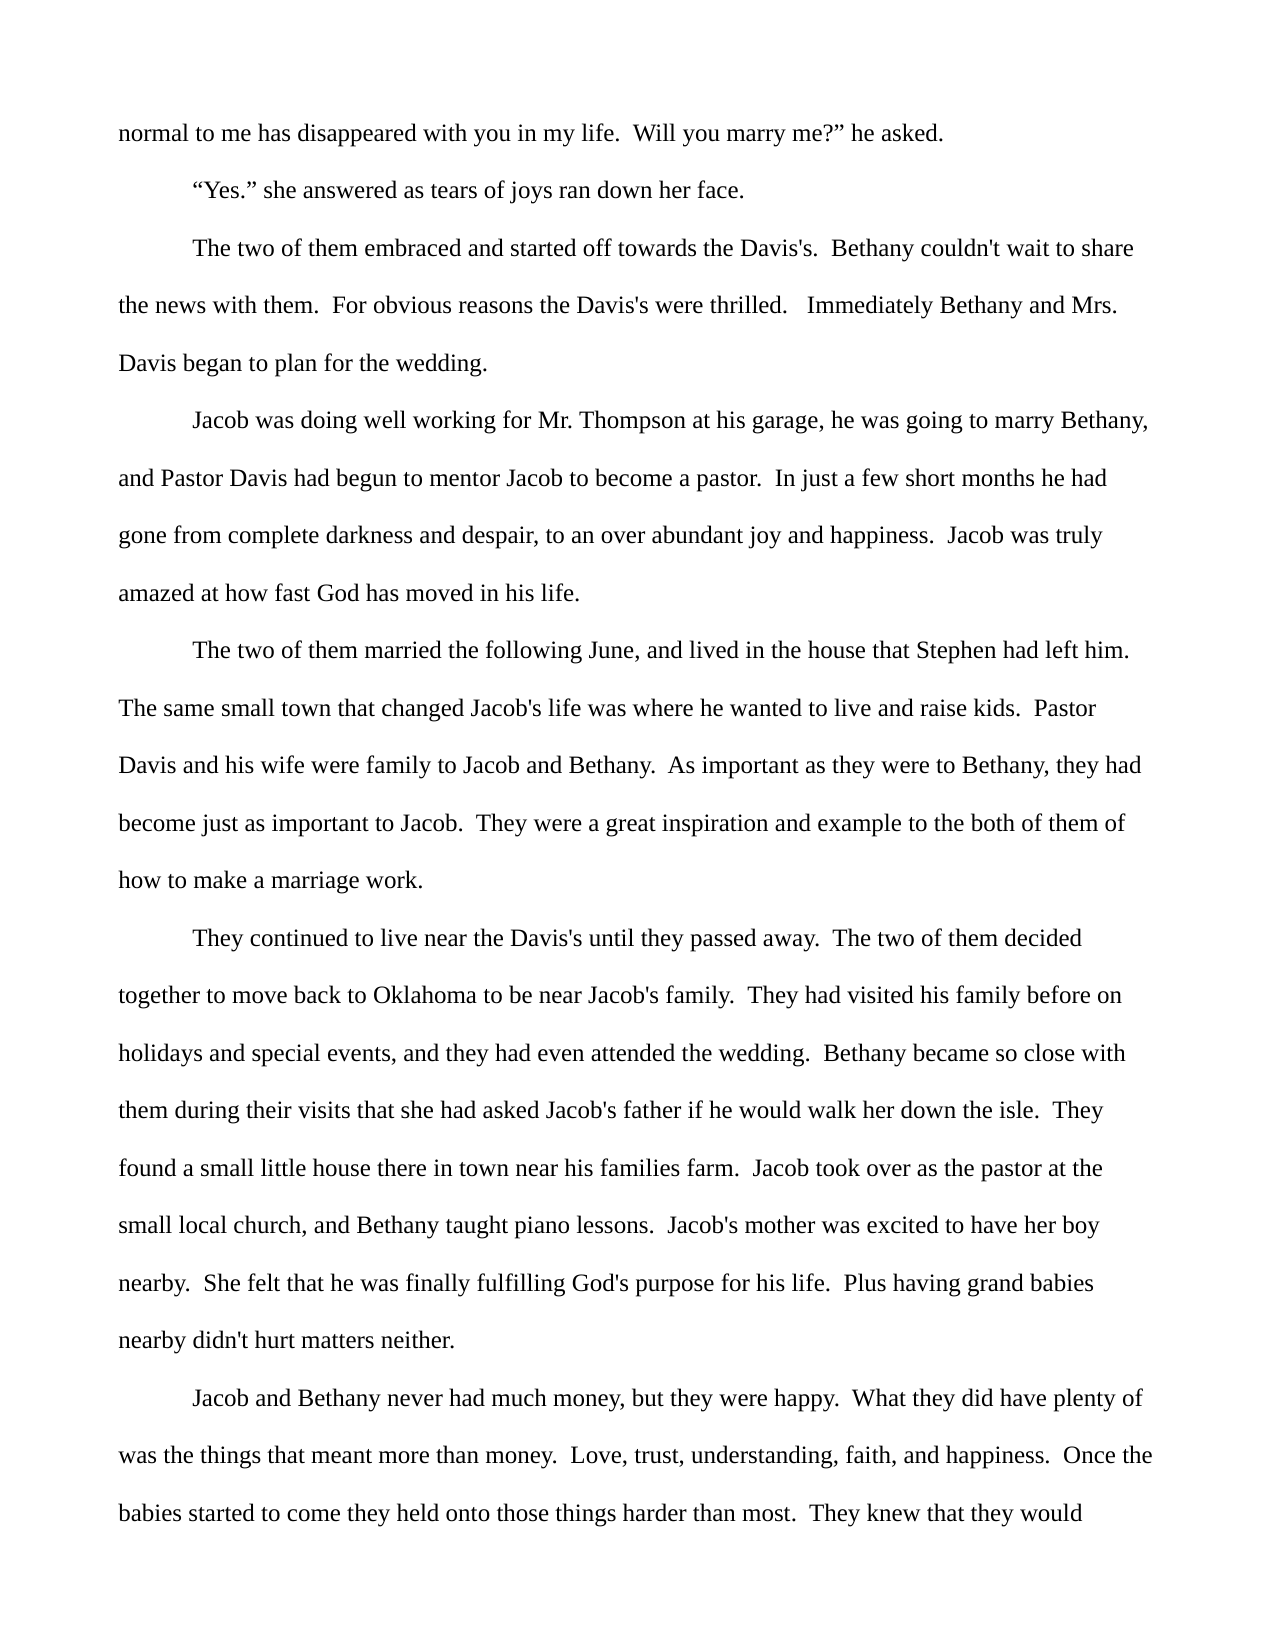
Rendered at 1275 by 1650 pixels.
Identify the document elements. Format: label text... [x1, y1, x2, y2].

text “Yes.” she answered as tears of joys ran down her face. [118, 176, 1157, 204]
text The two of them embraced and started off towards the Davis's. Bethany couldn't wait to share the news with them. For obvious reasons the Davis's were thrilled. Immediately Bethany and Mrs. Davis began to plan for the wedding. [118, 233, 1157, 377]
text Jacob and Bethany never had much money, but they were happy. What they did have plenty of was the things that meant more than money. Love, trust, understanding, faith, and happiness. Once the babies started to come they held onto those things harder than most. They knew that they would [118, 1383, 1157, 1527]
text The two of them married the following June, and lived in the house that Stephen had left him. The same small town that changed Jacob's life was where he wanted to live and raise kids. Pastor Davis and his wife were family to Jacob and Bethany. As important as they were to Bethany, they had become just as important to Jacob. They were a great inspiration and example to the both of them of how to make a marriage work. [118, 636, 1157, 894]
text normal to me has disappeared with you in my life. Will you marry me?” he asked. [118, 118, 1157, 147]
text They continued to live near the Davis's until they passed away. The two of them decided together to move back to Oklahoma to be near Jacob's family. They had visited his family before on holidays and special events, and they had even attended the wedding. Bethany became so close with them during their visits that she had asked Jacob's father if he would walk her down the isle. They found a small little house there in town near his families farm. Jacob took over as the pastor at the small local church, and Bethany taught piano lessons. Jacob's mother was excited to have her boy nearby. She felt that he was finally fulfilling God's purpose for his life. Plus having grand babies nearby didn't hurt matters neither. [118, 923, 1157, 1354]
text Jacob was doing well working for Mr. Thompson at his garage, he was going to marry Bethany, and Pastor Davis had begun to mentor Jacob to become a pastor. In just a few short months he had gone from complete darkness and despair, to an over abundant joy and happiness. Jacob was truly amazed at how fast God has moved in his life. [118, 406, 1157, 607]
